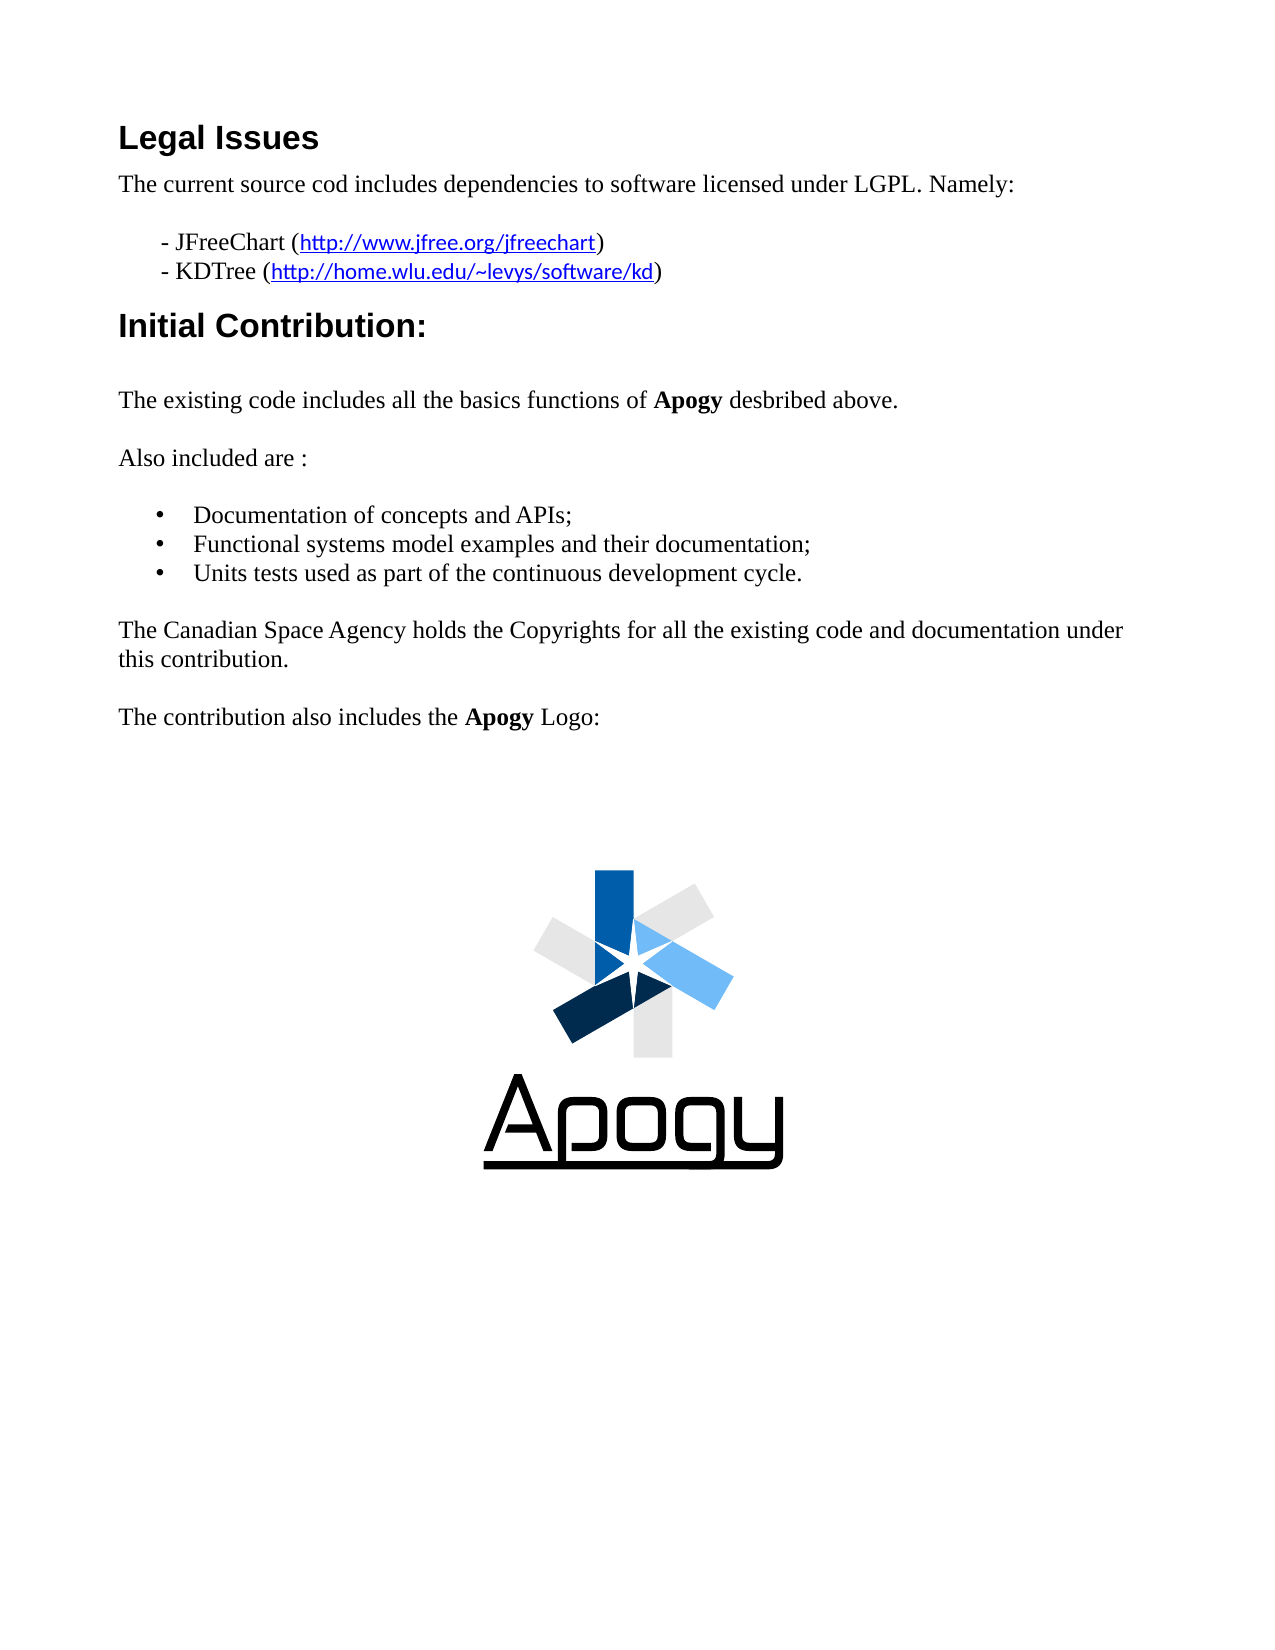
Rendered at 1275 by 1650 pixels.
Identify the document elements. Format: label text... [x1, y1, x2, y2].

text Also included are : [118, 443, 1157, 472]
subtitle Initial Contribution: [118, 306, 1157, 344]
text The Canadian Space Agency holds the Copyrights for all the existing code and documentation under this contribution. [118, 616, 1157, 673]
list Functional systems model examples and their documentation; [156, 529, 1157, 558]
text The contribution also includes the Apogy Logo: [118, 702, 1157, 731]
list Units tests used as part of the continuous development cycle. [156, 558, 1157, 587]
text - JFreeChart (http://www.jfree.org/jfreechart) [118, 227, 1157, 256]
text The existing code includes all the basics functions of Apogy desbribed above. [118, 386, 1157, 414]
list Documentation of concepts and APIs; [156, 501, 1157, 529]
text The current source cod includes dependencies to software licensed under LGPL. Namely: [118, 169, 1157, 198]
text - KDTree (http://home.wlu.edu/~levys/software/kd) [118, 256, 1157, 285]
subtitle Legal Issues [118, 118, 1157, 157]
